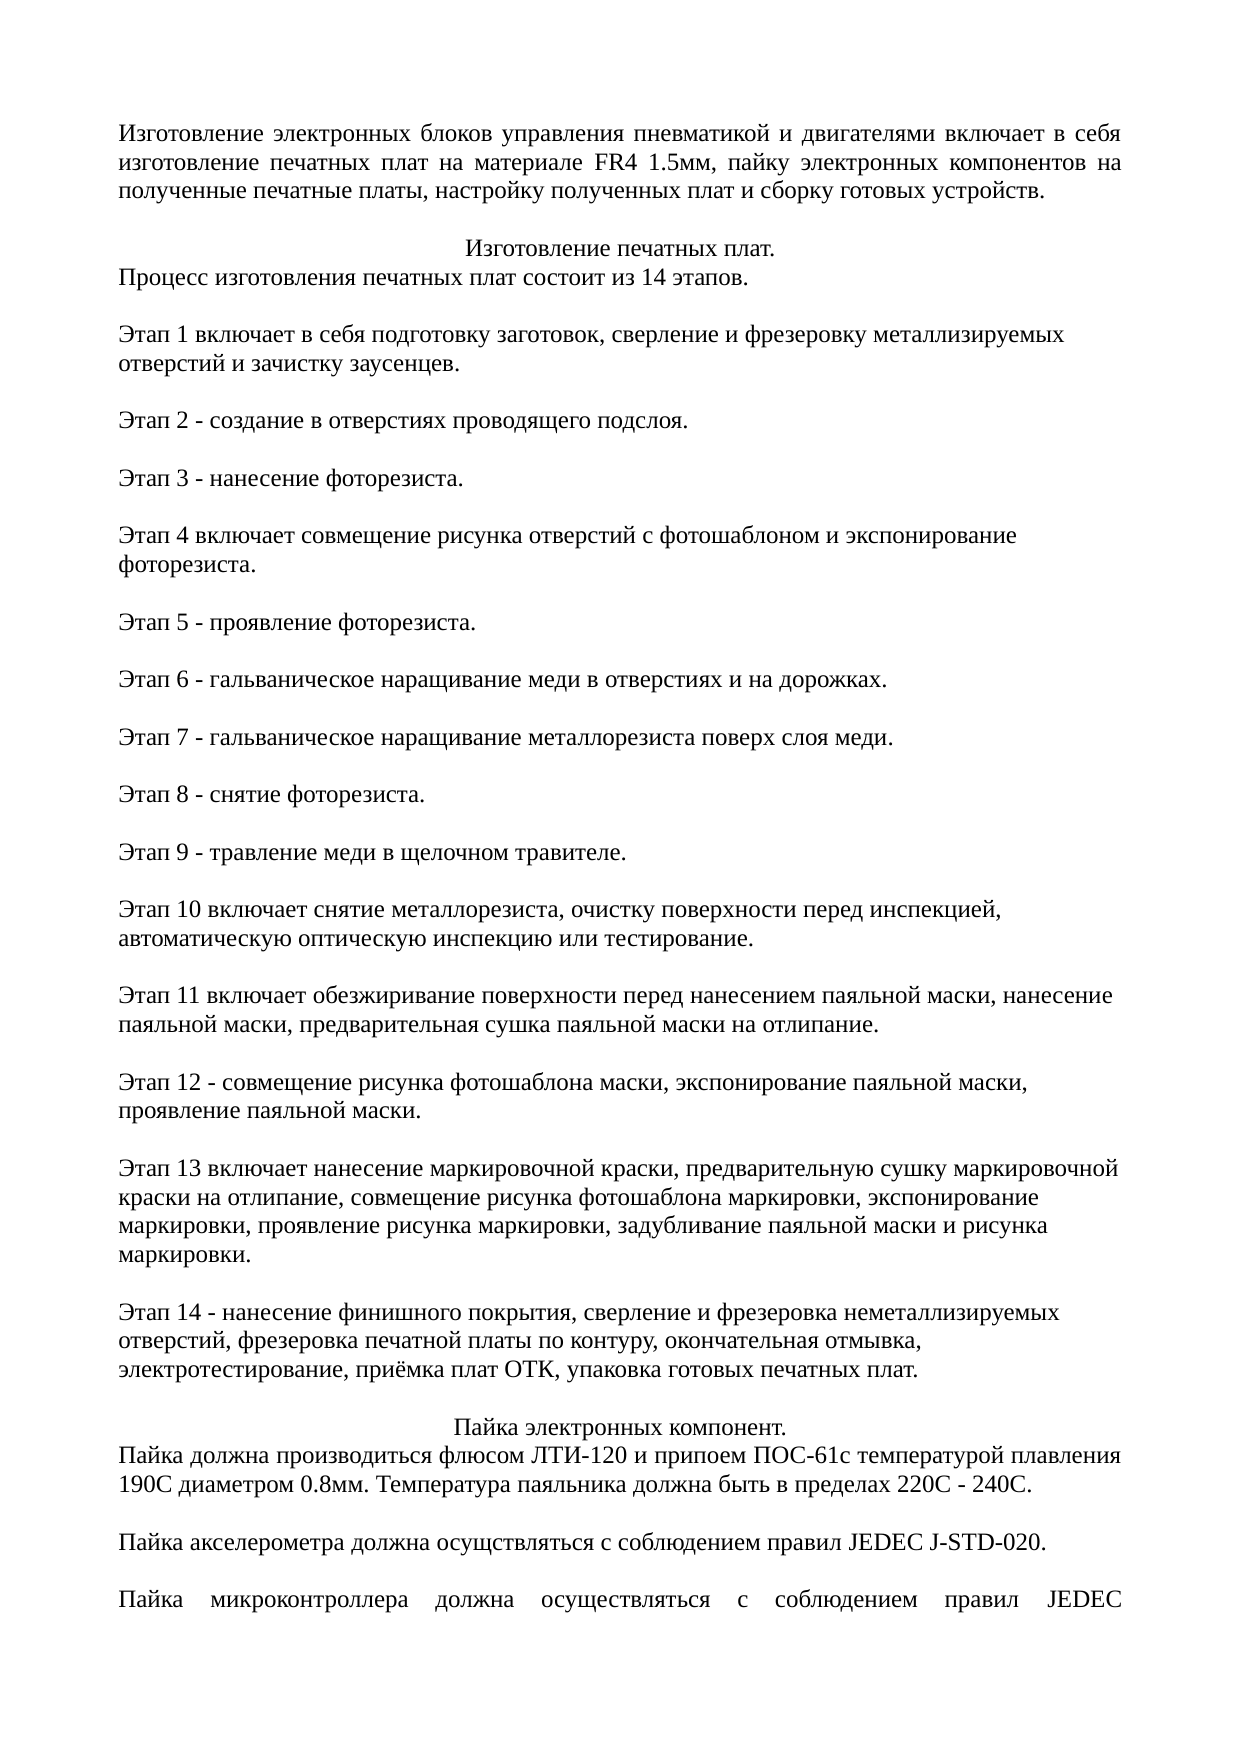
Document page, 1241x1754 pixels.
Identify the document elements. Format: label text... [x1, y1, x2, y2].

text Этап 9 - травление меди в щелочном травителе. [118, 837, 1122, 866]
text Этап 3 - нанесение фоторезиста. [118, 463, 1122, 492]
text Пайка акселерометра должна осущствляться с соблюдением правил JEDEC J-STD-020. [118, 1527, 1122, 1556]
text Этап 7 - гальваническое наращивание металлорезиста поверх слоя меди. [118, 722, 1122, 751]
text Изготовление печатных плат. [118, 233, 1122, 262]
text Этап 4 включает совмещение рисунка отверстий с фотошаблоном и экспонирование фоторезиста. [118, 521, 1122, 578]
text Пайка микроконтроллера должна осуществляться с соблюдением правил JEDEC [118, 1584, 1122, 1613]
text Этап 12 - совмещение рисунка фотошаблона маски, экспонирование паяльной маски, проявление паяльной маски. [118, 1067, 1122, 1124]
text Этап 1 включает в себя подготовку заготовок, сверление и фрезеровку металлизируемых отверстий и зачистку заусенцев. [118, 319, 1122, 377]
text Этап 11 включает обезжиривание поверхности перед нанесением паяльной маски, нанесение паяльной маски, предварительная сушка паяльной маски на отлипание. [118, 981, 1122, 1038]
text Изготовление электронных блоков управления пневматикой и двигателями включает в себя изготовление печатных плат на материале FR4 1.5мм, пайку электронных компонентов на полученные печатные платы, настройку полученных плат и сборку готовых устройств. [118, 118, 1122, 204]
text Этап 10 включает снятие металлорезиста, очистку поверхности перед инспекцией, автоматическую оптическую инспекцию или тестирование. [118, 894, 1122, 952]
text Этап 14 - нанесение финишного покрытия, сверление и фрезеровка неметаллизируемых отверстий, фрезеровка печатной платы по контуру, окончательная отмывка, электротестирование, приёмка плат ОТК, упаковка готовых печатных плат. [118, 1297, 1122, 1383]
text Этап 6 - гальваническое наращивание меди в отверстиях и на дорожках. [118, 664, 1122, 693]
text Этап 5 - проявление фоторезиста. [118, 607, 1122, 636]
text Этап 8 - снятие фоторезиста. [118, 779, 1122, 808]
text Пайка электронных компонент. [118, 1412, 1122, 1441]
text Пайка должна производиться флюсом ЛТИ-120 и припоем ПОС-61с температурой плавления 190С диаметром 0.8мм. Температура паяльника должна быть в пределах 220С - 240С. [118, 1441, 1122, 1498]
text Процесс изготовления печатных плат состоит из 14 этапов. [118, 262, 1122, 291]
text Этап 13 включает нанесение маркировочной краски, предварительную сушку маркировочной краски на отлипание, совмещение рисунка фотошаблона маркировки, экспонирование маркировки, проявление рисунка маркировки, задубливание паяльной маски и рисунка маркировки. [118, 1153, 1122, 1268]
text Этап 2 - создание в отверстиях проводящего подслоя. [118, 406, 1122, 434]
